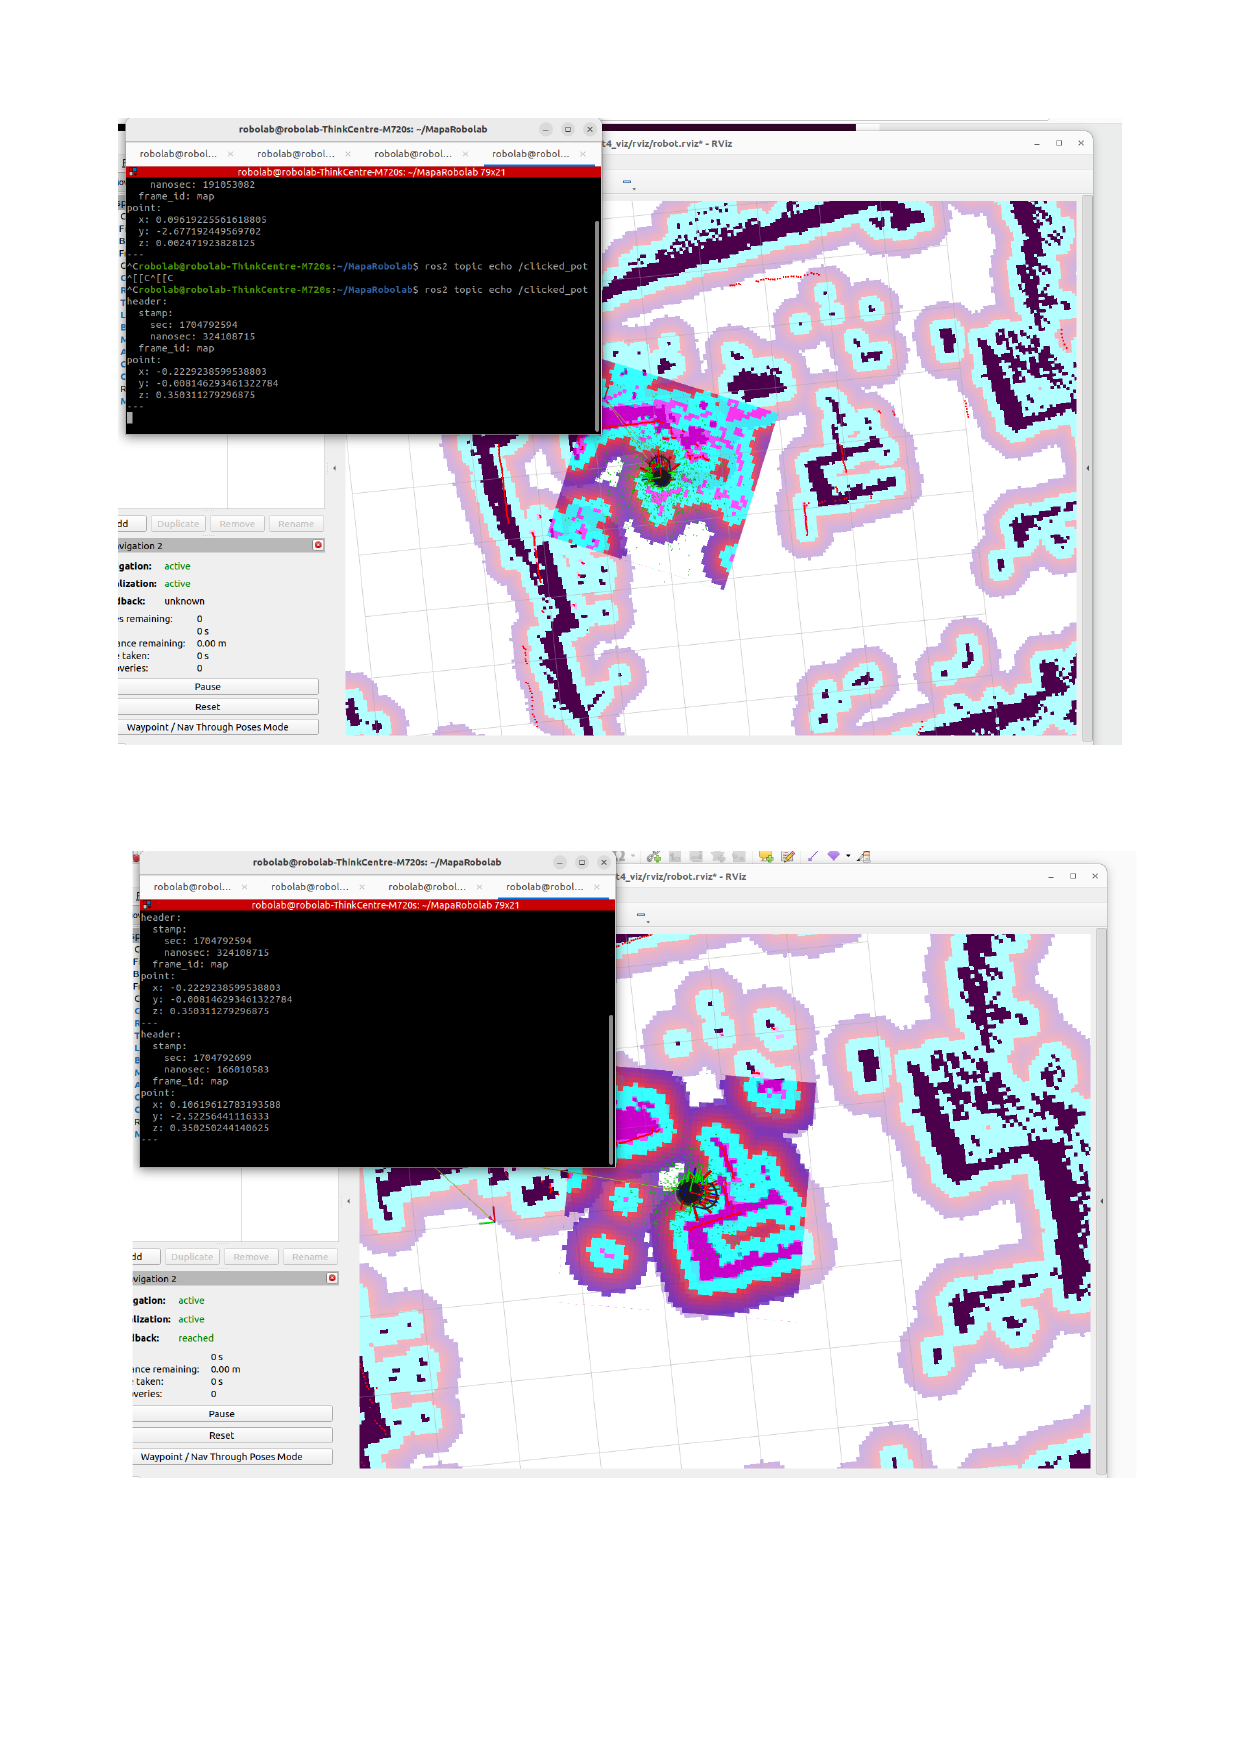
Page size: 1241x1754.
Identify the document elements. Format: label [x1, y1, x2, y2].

picture [118, 118, 1123, 745]
picture [132, 851, 1137, 1478]
